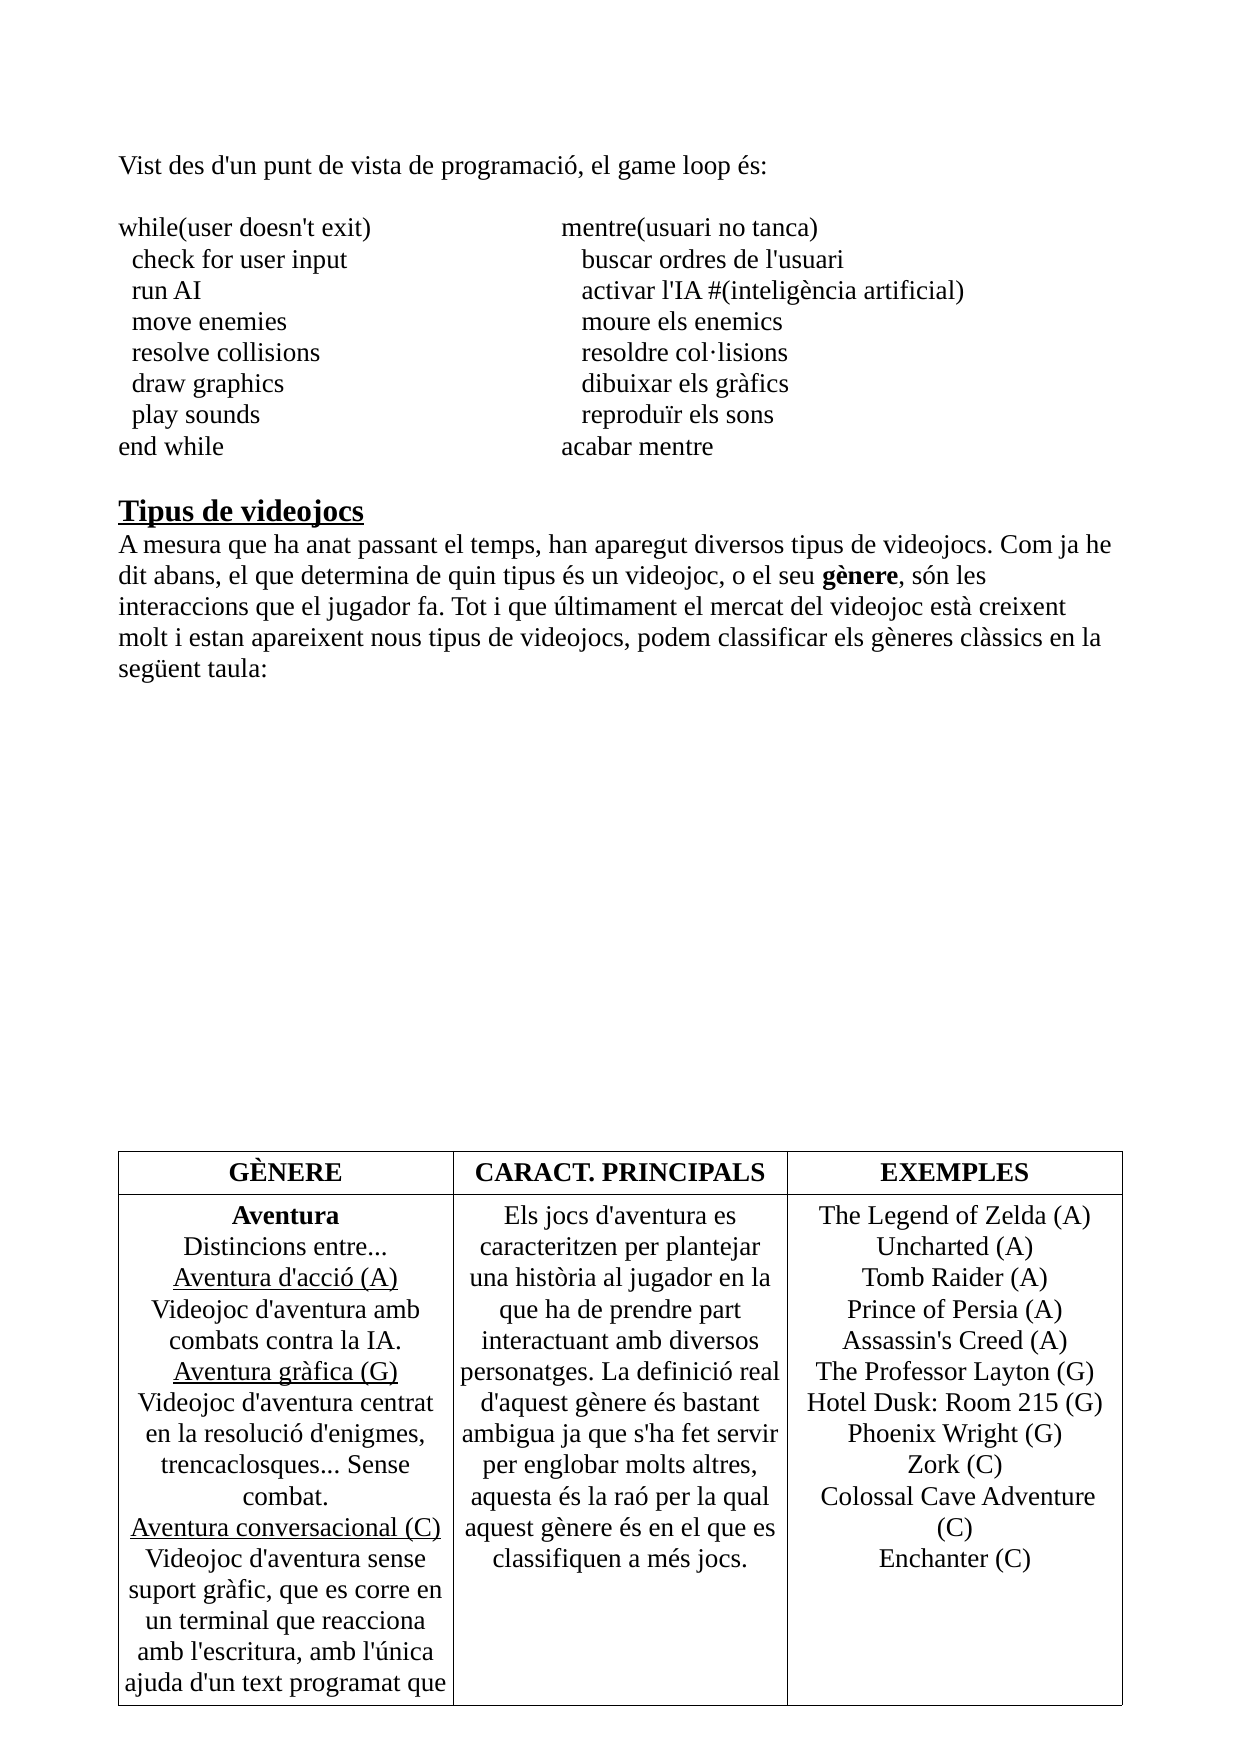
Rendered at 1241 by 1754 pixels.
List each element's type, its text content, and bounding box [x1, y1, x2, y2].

table_cell Aventura Distincions entre... Aventura d'acció (A) Videojoc d'aventura amb combats contra la IA. Aventura gràfica (G) Videojoc d'aventura centrat en la resolució d'enigmes, trencaclosques... Sense combat. Aventura conversacional (C) Videojoc d'aventura sense suport gràfic, que es corre en un terminal que reacciona amb l'escritura, amb l'única ajuda d'un text programat que [119, 1195, 453, 1704]
text while(user doesn't exit) mentre(usuari no tanca) [118, 212, 1122, 243]
text run AI activar l'IA #(inteligència artificial) [118, 274, 1122, 305]
text draw graphics dibuixar els gràfics [118, 367, 1122, 398]
text Vist des d'un punt de vista de programació, el game loop és: [118, 149, 1122, 180]
text check for user input buscar ordres de l'usuari [118, 243, 1122, 274]
table_header CARACT. PRINCIPALS [454, 1152, 787, 1193]
table_cell The Legend of Zelda (A) Uncharted (A) Tomb Raider (A) Prince of Persia (A) Assassin's Creed (A) The Professor Layton (G) Hotel Dusk: Room 215 (G) Phoenix Wright (G) Zork (C) Colossal Cave Adventure (C) Enchanter (C) [788, 1195, 1122, 1704]
text end while acabar mentre [118, 429, 1122, 461]
text play sounds reproduïr els sons [118, 398, 1122, 429]
table_cell Els jocs d'aventura es caracteritzen per plantejar una història al jugador en la que ha de prendre part interactuant amb diversos personatges. La definició real d'aquest gènere és bastant ambigua ja que s'ha fet servir per englobar molts altres, aquesta és la raó per la qual aquest gènere és en el que es classifiquen a més jocs. [454, 1195, 787, 1704]
text A mesura que ha anat passant el temps, han aparegut diversos tipus de videojocs. Com ja he dit abans, el que determina de quin tipus és un videojoc, o el seu gènere, són les interaccions que el jugador fa. Tot i que últimament el mercat del videojoc està creixent molt i estan apareixent nous tipus de videojocs, podem classificar els gèneres clàssics en la següent taula: [118, 528, 1122, 683]
text Tipus de videojocs [118, 492, 1122, 528]
table_header GÈNERE [119, 1152, 453, 1193]
table_header EXEMPLES [788, 1152, 1122, 1193]
text move enemies moure els enemics [118, 305, 1122, 336]
text resolve collisions resoldre col·lisions [118, 336, 1122, 367]
